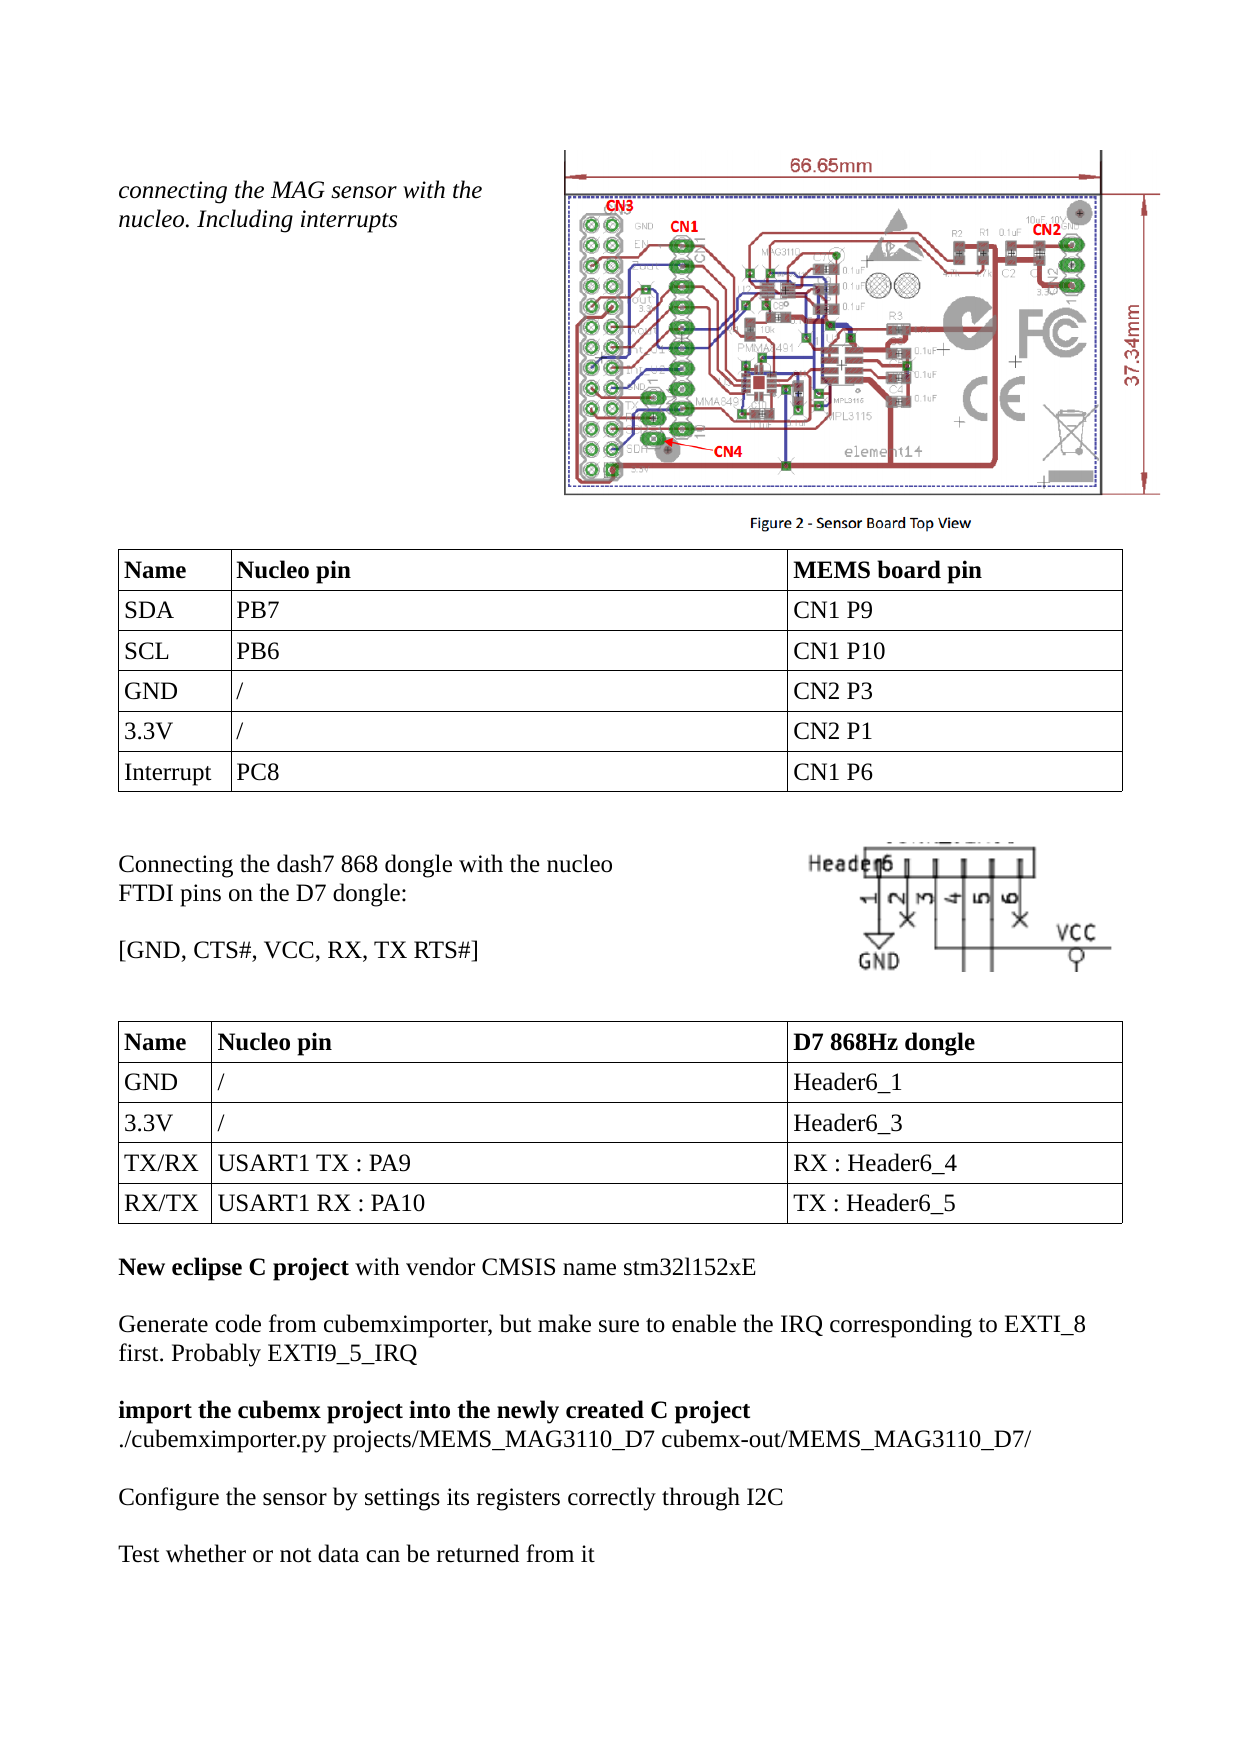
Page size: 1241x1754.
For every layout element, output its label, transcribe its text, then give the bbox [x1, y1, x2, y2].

table_cell GND [119, 1063, 211, 1102]
table_cell PB6 [232, 631, 787, 670]
text import the cubemx project into the newly created C project [118, 1396, 1122, 1424]
table_cell USART1 RX : PA10 [212, 1184, 787, 1223]
text Connecting the dash7 868 dongle with the nucleo [118, 849, 801, 878]
table_header D7 868Hz dongle [788, 1022, 1122, 1062]
table_cell TX : Header6_5 [788, 1184, 1122, 1223]
table_cell CN1 P9 [788, 591, 1122, 630]
table_cell PB7 [232, 591, 787, 630]
table_cell SCL [119, 631, 231, 670]
text [GND, CTS#, VCC, RX, TX RTS#] [118, 935, 801, 964]
table_cell / [212, 1103, 787, 1142]
text connecting the MAG sensor with the nucleo. Including interrupts [118, 176, 533, 233]
table_header MEMS board pin [788, 550, 1122, 590]
table_cell / [232, 671, 787, 711]
table_cell SDA [119, 591, 231, 630]
table_cell / [232, 712, 787, 751]
table_cell RX : Header6_4 [788, 1143, 1122, 1183]
table_header Nucleo pin [232, 550, 787, 590]
table_cell TX/RX [119, 1143, 211, 1183]
text ./cubemximporter.py projects/MEMS_MAG3110_D7 cubemx-out/MEMS_MAG3110_D7/ [118, 1424, 1122, 1453]
table_cell CN1 P6 [788, 752, 1122, 791]
text Configure the sensor by settings its registers correctly through I2C [118, 1482, 1122, 1511]
table_cell PC8 [232, 752, 787, 791]
table_cell USART1 TX : PA9 [212, 1143, 787, 1183]
picture [533, 150, 1180, 536]
table_cell CN1 P10 [788, 631, 1122, 670]
table_cell 3.3V [119, 1103, 211, 1142]
table_header Name [119, 550, 231, 590]
table_cell Header6_1 [788, 1063, 1122, 1102]
table_cell Interrupt [119, 752, 231, 791]
table_cell CN2 P1 [788, 712, 1122, 751]
table_cell 3.3V [119, 712, 231, 751]
text Generate code from cubemximporter, but make sure to enable the IRQ corresponding to EXTI_8 first. Probably EXTI9_5_IRQ [118, 1309, 1122, 1367]
table_cell / [212, 1063, 787, 1102]
table_cell RX/TX [119, 1184, 211, 1223]
table_cell GND [119, 671, 231, 711]
table_cell CN2 P3 [788, 671, 1122, 711]
table_header Name [119, 1022, 211, 1062]
text Test whether or not data can be returned from it [118, 1539, 1122, 1568]
text FTDI pins on the D7 dongle: [118, 878, 801, 906]
picture [801, 842, 1112, 972]
table_header Nucleo pin [212, 1022, 787, 1062]
table_cell Header6_3 [788, 1103, 1122, 1142]
text New eclipse C project with vendor CMSIS name stm32l152xE [118, 1252, 1122, 1281]
